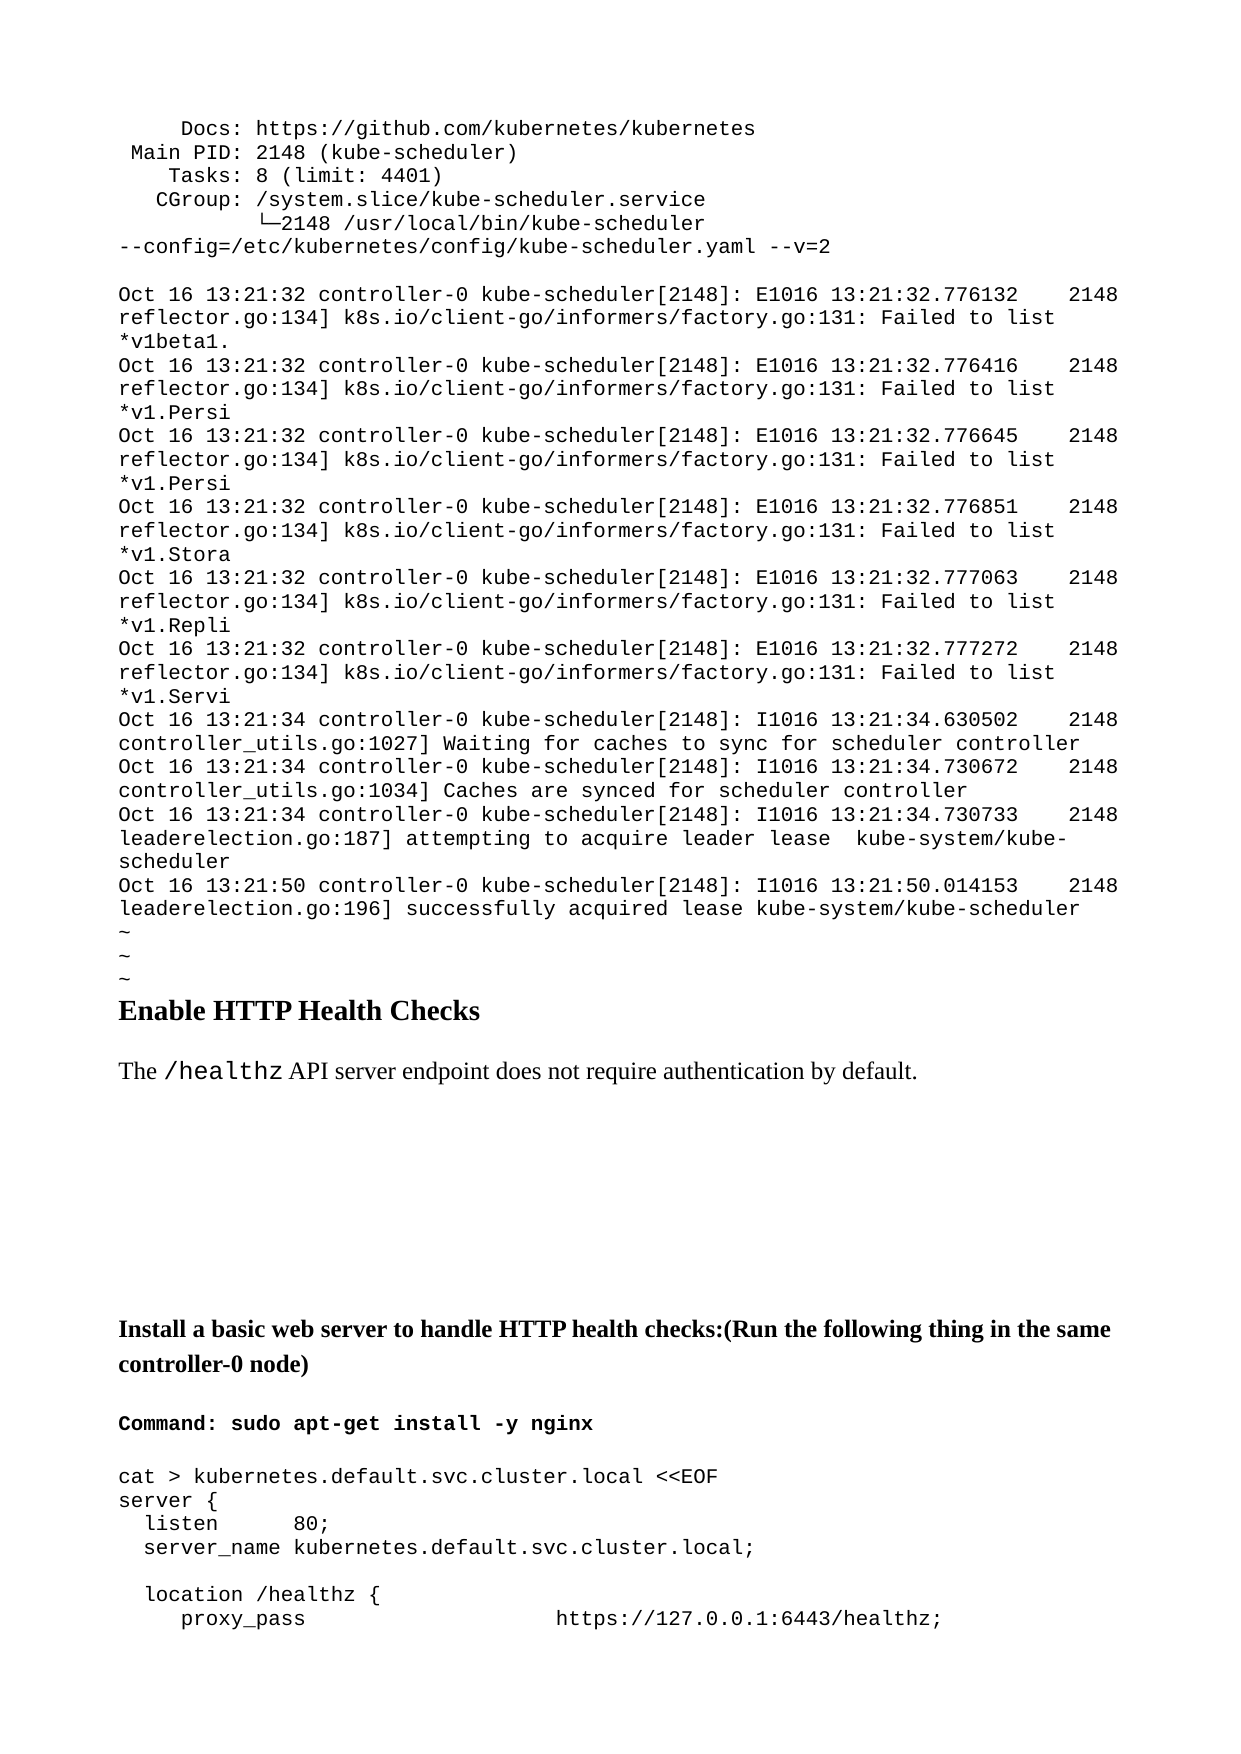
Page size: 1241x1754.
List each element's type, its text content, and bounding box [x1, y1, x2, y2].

text CGroup: /system.slice/kube-scheduler.service [118, 189, 1122, 213]
text ~ [118, 969, 1122, 993]
text Oct 16 13:21:34 controller-0 kube-scheduler[2148]: I1016 13:21:34.730733 2148 leaderelection.go:187] attempting to acquire leader lease kube-system/kube-scheduler [118, 804, 1122, 875]
text ~ [118, 922, 1122, 946]
text Oct 16 13:21:32 controller-0 kube-scheduler[2148]: E1016 13:21:32.777272 2148 reflector.go:134] k8s.io/client-go/informers/factory.go:131: Failed to list *v1.Servi [118, 638, 1122, 709]
text Oct 16 13:21:32 controller-0 kube-scheduler[2148]: E1016 13:21:32.776851 2148 reflector.go:134] k8s.io/client-go/informers/factory.go:131: Failed to list *v1.Stora [118, 496, 1122, 567]
text └─2148 /usr/local/bin/kube-scheduler --config=/etc/kubernetes/config/kube-scheduler.yaml --v=2 [118, 213, 1122, 260]
subtitle Enable HTTP Health Checks [118, 993, 1122, 1027]
text location /healthz { [118, 1584, 1122, 1608]
text Oct 16 13:21:34 controller-0 kube-scheduler[2148]: I1016 13:21:34.730672 2148 controller_utils.go:1034] Caches are synced for scheduler controller [118, 757, 1122, 804]
text proxy_pass https://127.0.0.1:6443/healthz; [118, 1608, 1122, 1631]
text Install a basic web server to handle HTTP health checks:(Run the following thing in the same controller-0 node) [118, 1314, 1122, 1378]
text server_name kubernetes.default.svc.cluster.local; [118, 1537, 1122, 1561]
text Docs: https://github.com/kubernetes/kubernetes [118, 118, 1122, 142]
text Command: sudo apt-get install -y nginx [118, 1413, 1122, 1436]
text ~ [118, 946, 1122, 969]
text Oct 16 13:21:34 controller-0 kube-scheduler[2148]: I1016 13:21:34.630502 2148 controller_utils.go:1027] Waiting for caches to sync for scheduler controller [118, 709, 1122, 757]
text server { [118, 1489, 1122, 1513]
text Oct 16 13:21:32 controller-0 kube-scheduler[2148]: E1016 13:21:32.777063 2148 reflector.go:134] k8s.io/client-go/informers/factory.go:131: Failed to list *v1.Repli [118, 567, 1122, 638]
text Oct 16 13:21:32 controller-0 kube-scheduler[2148]: E1016 13:21:32.776132 2148 reflector.go:134] k8s.io/client-go/informers/factory.go:131: Failed to list *v1beta1. [118, 284, 1122, 354]
text Tasks: 8 (limit: 4401) [118, 165, 1122, 189]
text Main PID: 2148 (kube-scheduler) [118, 142, 1122, 165]
text The /healthz API server endpoint does not require authentication by default. [118, 1056, 1122, 1087]
text Oct 16 13:21:32 controller-0 kube-scheduler[2148]: E1016 13:21:32.776416 2148 reflector.go:134] k8s.io/client-go/informers/factory.go:131: Failed to list *v1.Persi [118, 354, 1122, 426]
text Oct 16 13:21:32 controller-0 kube-scheduler[2148]: E1016 13:21:32.776645 2148 reflector.go:134] k8s.io/client-go/informers/factory.go:131: Failed to list *v1.Persi [118, 426, 1122, 496]
text listen 80; [118, 1513, 1122, 1537]
text cat > kubernetes.default.svc.cluster.local <<EOF [118, 1466, 1122, 1489]
text Oct 16 13:21:50 controller-0 kube-scheduler[2148]: I1016 13:21:50.014153 2148 leaderelection.go:196] successfully acquired lease kube-system/kube-scheduler [118, 875, 1122, 922]
